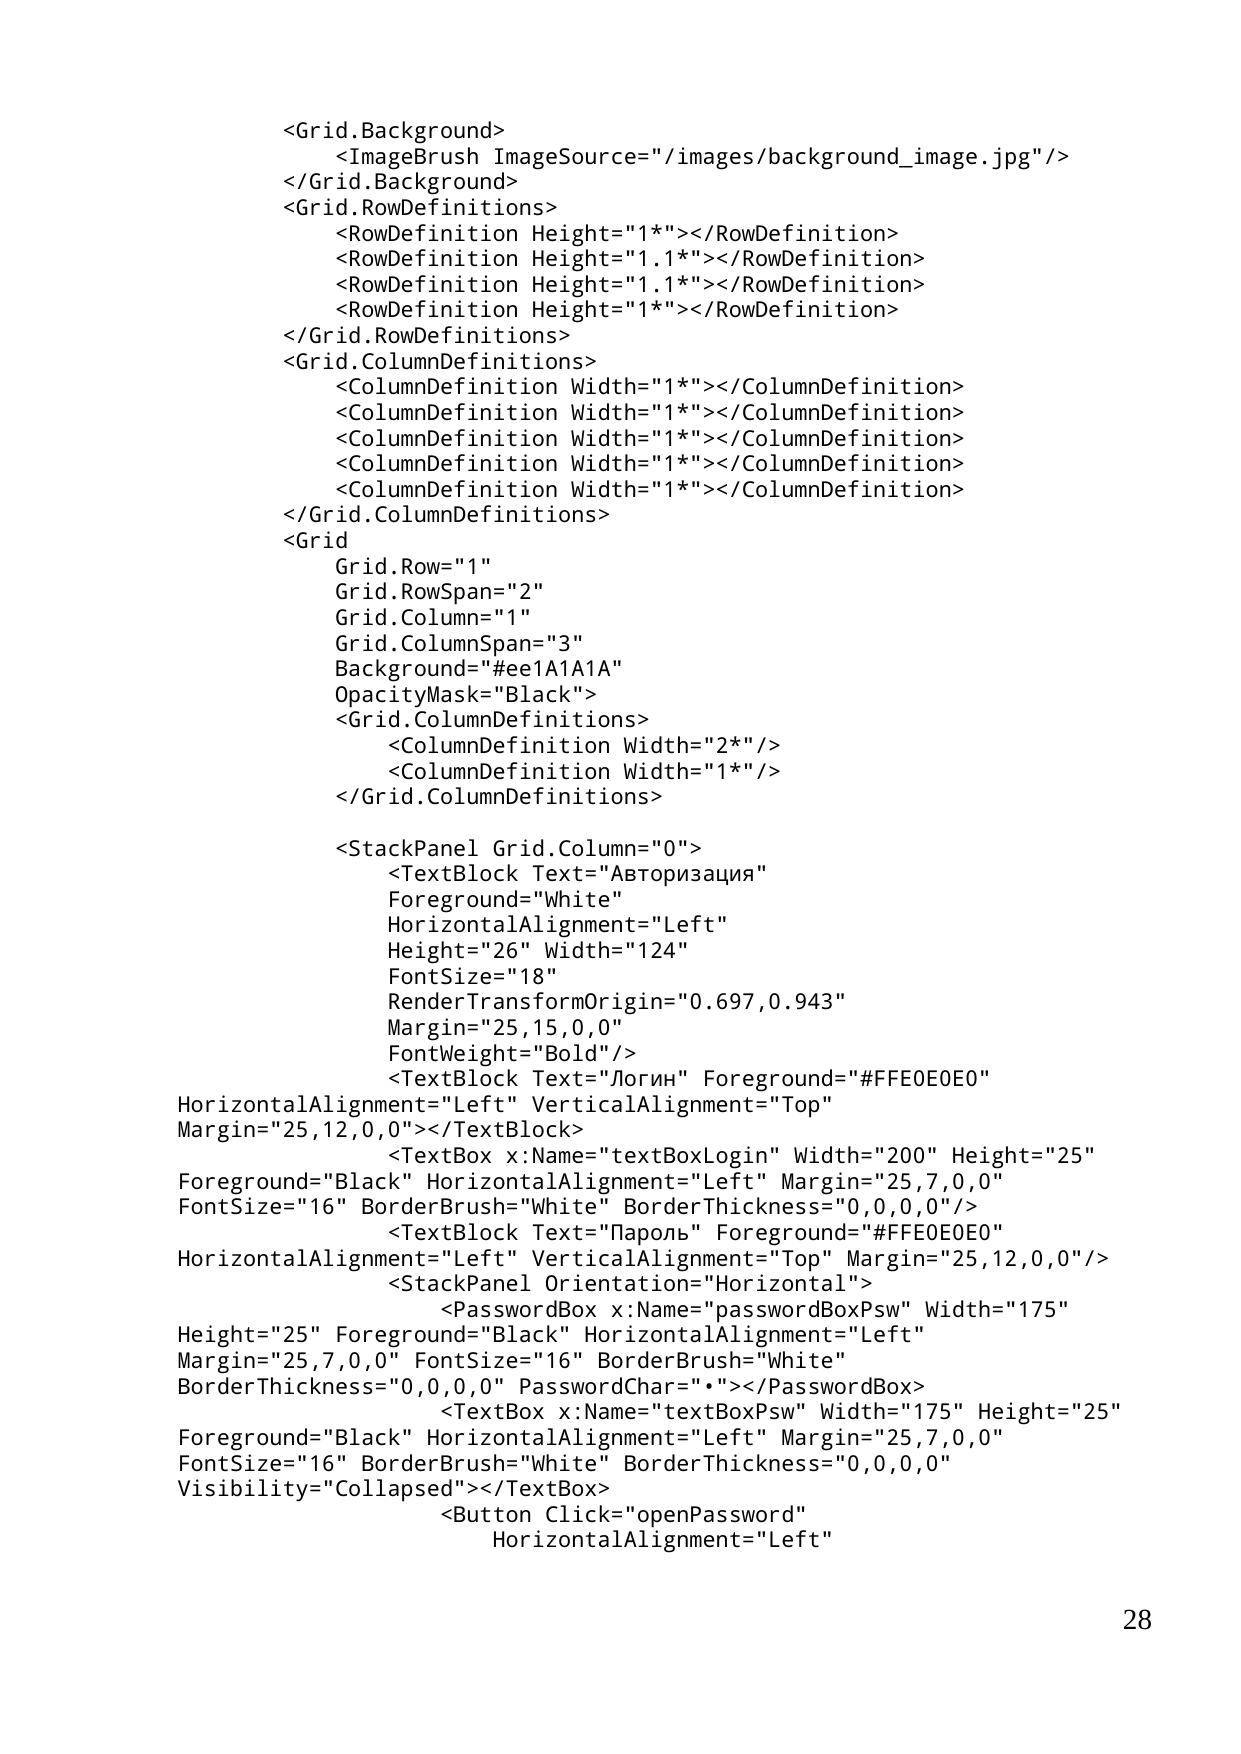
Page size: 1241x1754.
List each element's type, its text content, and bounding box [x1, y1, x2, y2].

text <ColumnDefinition Width="1*"></ColumnDefinition> [177, 451, 1152, 477]
text <ImageBrush ImageSource="/images/background_image.jpg"/> [177, 144, 1152, 169]
text <TextBox x:Name="textBoxPsw" Width="175" Height="25" Foreground="Black" HorizontalAlignment="Left" Margin="25,7,0,0" FontSize="16" BorderBrush="White" BorderThickness="0,0,0,0" Visibility="Collapsed"></TextBox> [177, 1399, 1152, 1502]
text FontSize="18" [177, 964, 1152, 989]
text <RowDefinition Height="1.1*"></RowDefinition> [177, 272, 1152, 297]
text <Button Click="openPassword" [177, 1502, 1152, 1527]
text Foreground="White" [177, 887, 1152, 912]
text </Grid.ColumnDefinitions> [177, 502, 1152, 528]
text </Grid.Background> [177, 169, 1152, 195]
text Height="26" Width="124" [177, 938, 1152, 964]
text <TextBox x:Name="textBoxLogin" Width="200" Height="25" Foreground="Black" HorizontalAlignment="Left" Margin="25,7,0,0" FontSize="16" BorderBrush="White" BorderThickness="0,0,0,0"/> [177, 1143, 1152, 1220]
text <Grid.ColumnDefinitions> [177, 349, 1152, 374]
text <TextBlock Text="Авторизация" [177, 861, 1152, 887]
text <TextBlock Text="Пароль" Foreground="#FFE0E0E0" HorizontalAlignment="Left" VerticalAlignment="Top" Margin="25,12,0,0"/> [177, 1220, 1152, 1271]
text Background="#ee1A1A1A" [177, 656, 1152, 682]
text Grid.Row="1" [177, 554, 1152, 579]
text <ColumnDefinition Width="1*"></ColumnDefinition> [177, 374, 1152, 400]
text <RowDefinition Height="1*"></RowDefinition> [177, 221, 1152, 246]
text <ColumnDefinition Width="1*"></ColumnDefinition> [177, 426, 1152, 451]
text Grid.RowSpan="2" [177, 579, 1152, 605]
text <ColumnDefinition Width="2*"/> [177, 733, 1152, 759]
text <ColumnDefinition Width="1*"></ColumnDefinition> [177, 477, 1152, 502]
text <RowDefinition Height="1*"></RowDefinition> [177, 297, 1152, 323]
text </Grid.ColumnDefinitions> [177, 784, 1152, 810]
text <Grid.Background> [177, 118, 1152, 144]
text <RowDefinition Height="1.1*"></RowDefinition> [177, 246, 1152, 272]
text FontWeight="Bold"/> [177, 1041, 1152, 1066]
text <ColumnDefinition Width="1*"></ColumnDefinition> [177, 400, 1152, 426]
text <Grid.RowDefinitions> [177, 195, 1152, 221]
text Grid.ColumnSpan="3" [177, 631, 1152, 656]
text HorizontalAlignment="Left" [177, 912, 1152, 938]
text </Grid.RowDefinitions> [177, 323, 1152, 349]
text HorizontalAlignment="Left" [177, 1527, 1152, 1553]
text <StackPanel Orientation="Horizontal"> [177, 1271, 1152, 1297]
text <StackPanel Grid.Column="0"> [177, 836, 1152, 861]
text Grid.Column="1" [177, 605, 1152, 631]
text <Grid [177, 528, 1152, 554]
text <PasswordBox x:Name="passwordBoxPsw" Width="175" Height="25" Foreground="Black" HorizontalAlignment="Left" Margin="25,7,0,0" FontSize="16" BorderBrush="White" BorderThickness="0,0,0,0" PasswordChar="•"></PasswordBox> [177, 1297, 1152, 1399]
text <ColumnDefinition Width="1*"/> [177, 759, 1152, 784]
text Margin="25,15,0,0" [177, 1015, 1152, 1041]
text <Grid.ColumnDefinitions> [177, 707, 1152, 733]
text RenderTransformOrigin="0.697,0.943" [177, 989, 1152, 1015]
text OpacityMask="Black"> [177, 682, 1152, 707]
text <TextBlock Text="Логин" Foreground="#FFE0E0E0" HorizontalAlignment="Left" VerticalAlignment="Top" Margin="25,12,0,0"></TextBlock> [177, 1066, 1152, 1143]
